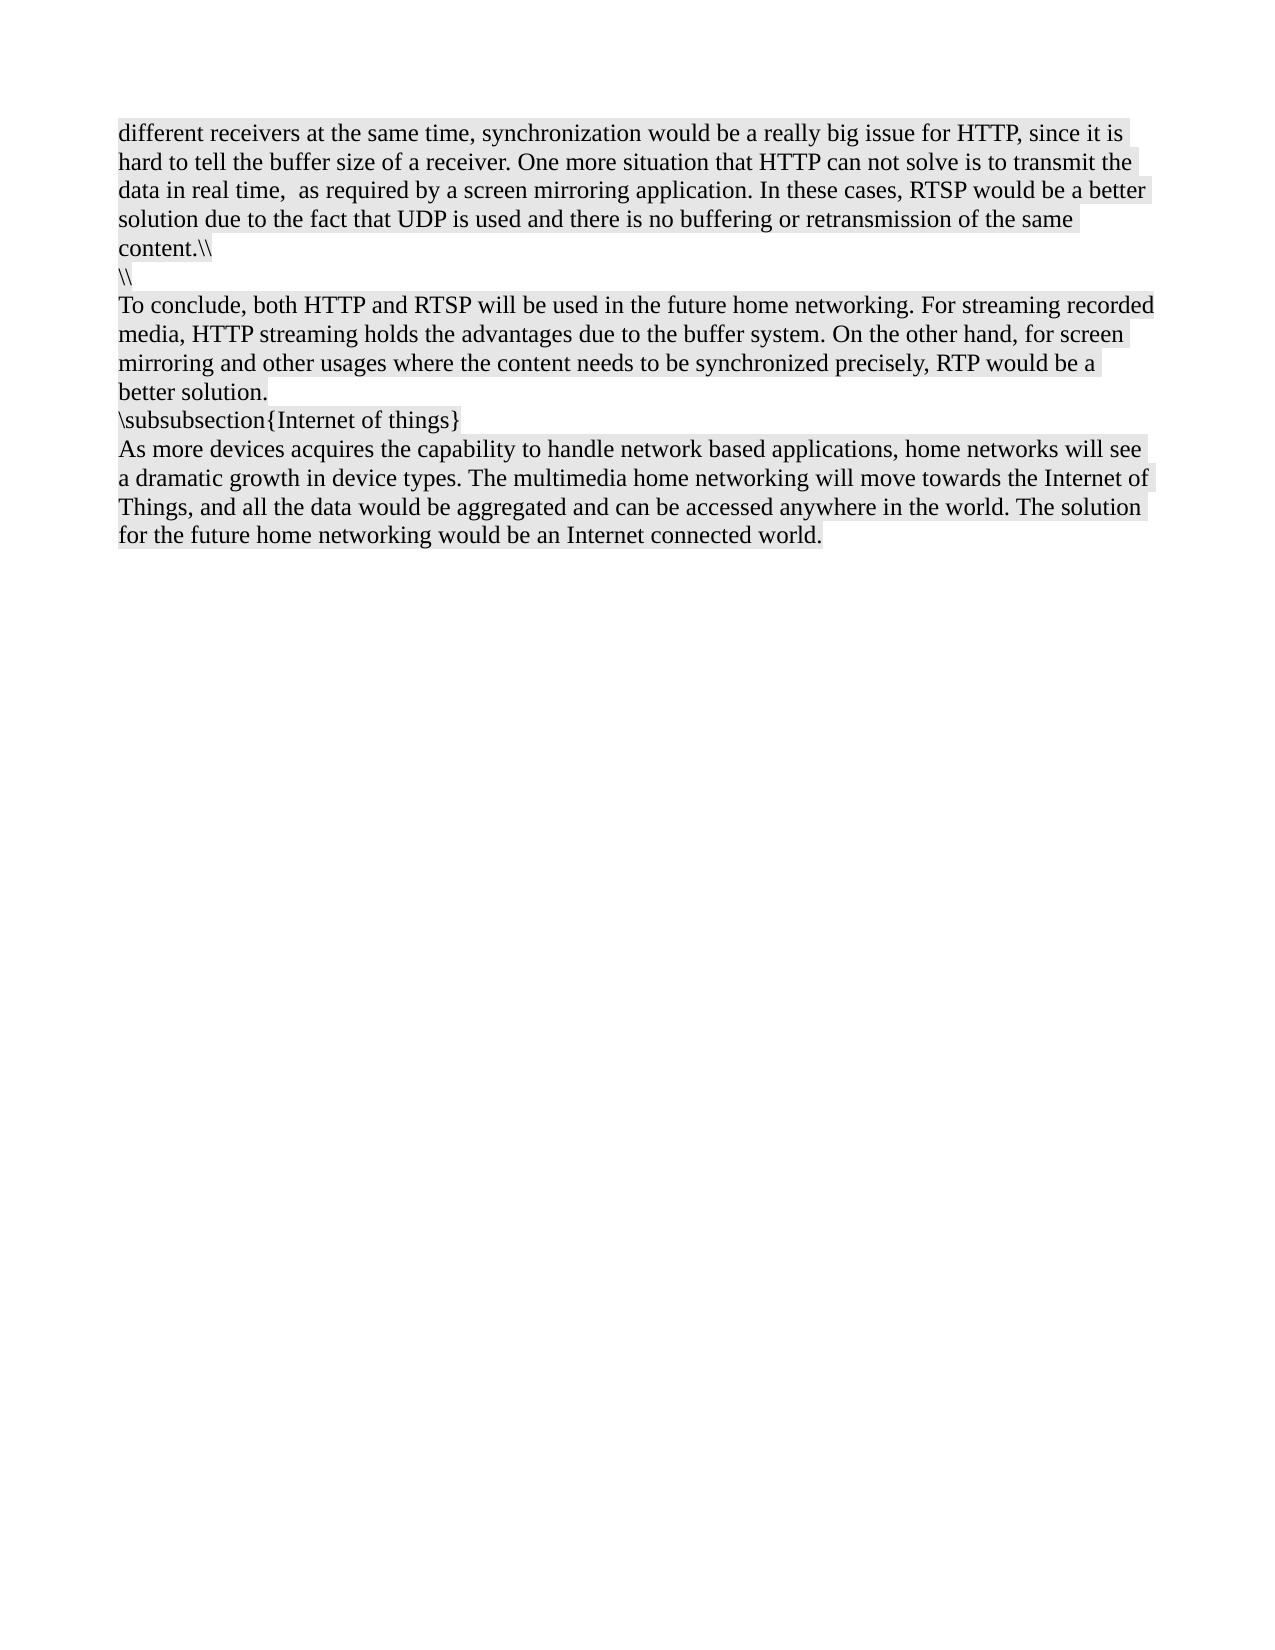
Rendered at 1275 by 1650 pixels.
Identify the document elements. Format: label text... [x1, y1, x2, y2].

text As more devices acquires the capability to handle network based applications, home networks will see a dramatic growth in device types. The multimedia home networking will move towards the Internet of Things, and all the data would be aggregated and can be accessed anywhere in the world. The solution for the future home networking would be an Internet connected world. [118, 434, 1157, 549]
text different receivers at the same time, synchronization would be a really big issue for HTTP, since it is hard to tell the buffer size of a receiver. One more situation that HTTP can not solve is to transmit the data in real time, as required by a screen mirroring application. In these cases, RTSP would be a better solution due to the fact that UDP is used and there is no buffering or retransmission of the same content.\\ [118, 118, 1157, 262]
text \\ [118, 262, 1157, 291]
text \subsubsection{Internet of things} [118, 406, 1157, 434]
text To conclude, both HTTP and RTSP will be used in the future home networking. For streaming recorded media, HTTP streaming holds the advantages due to the buffer system. On the other hand, for screen mirroring and other usages where the content needs to be synchronized precisely, RTP would be a better solution. [118, 291, 1157, 406]
